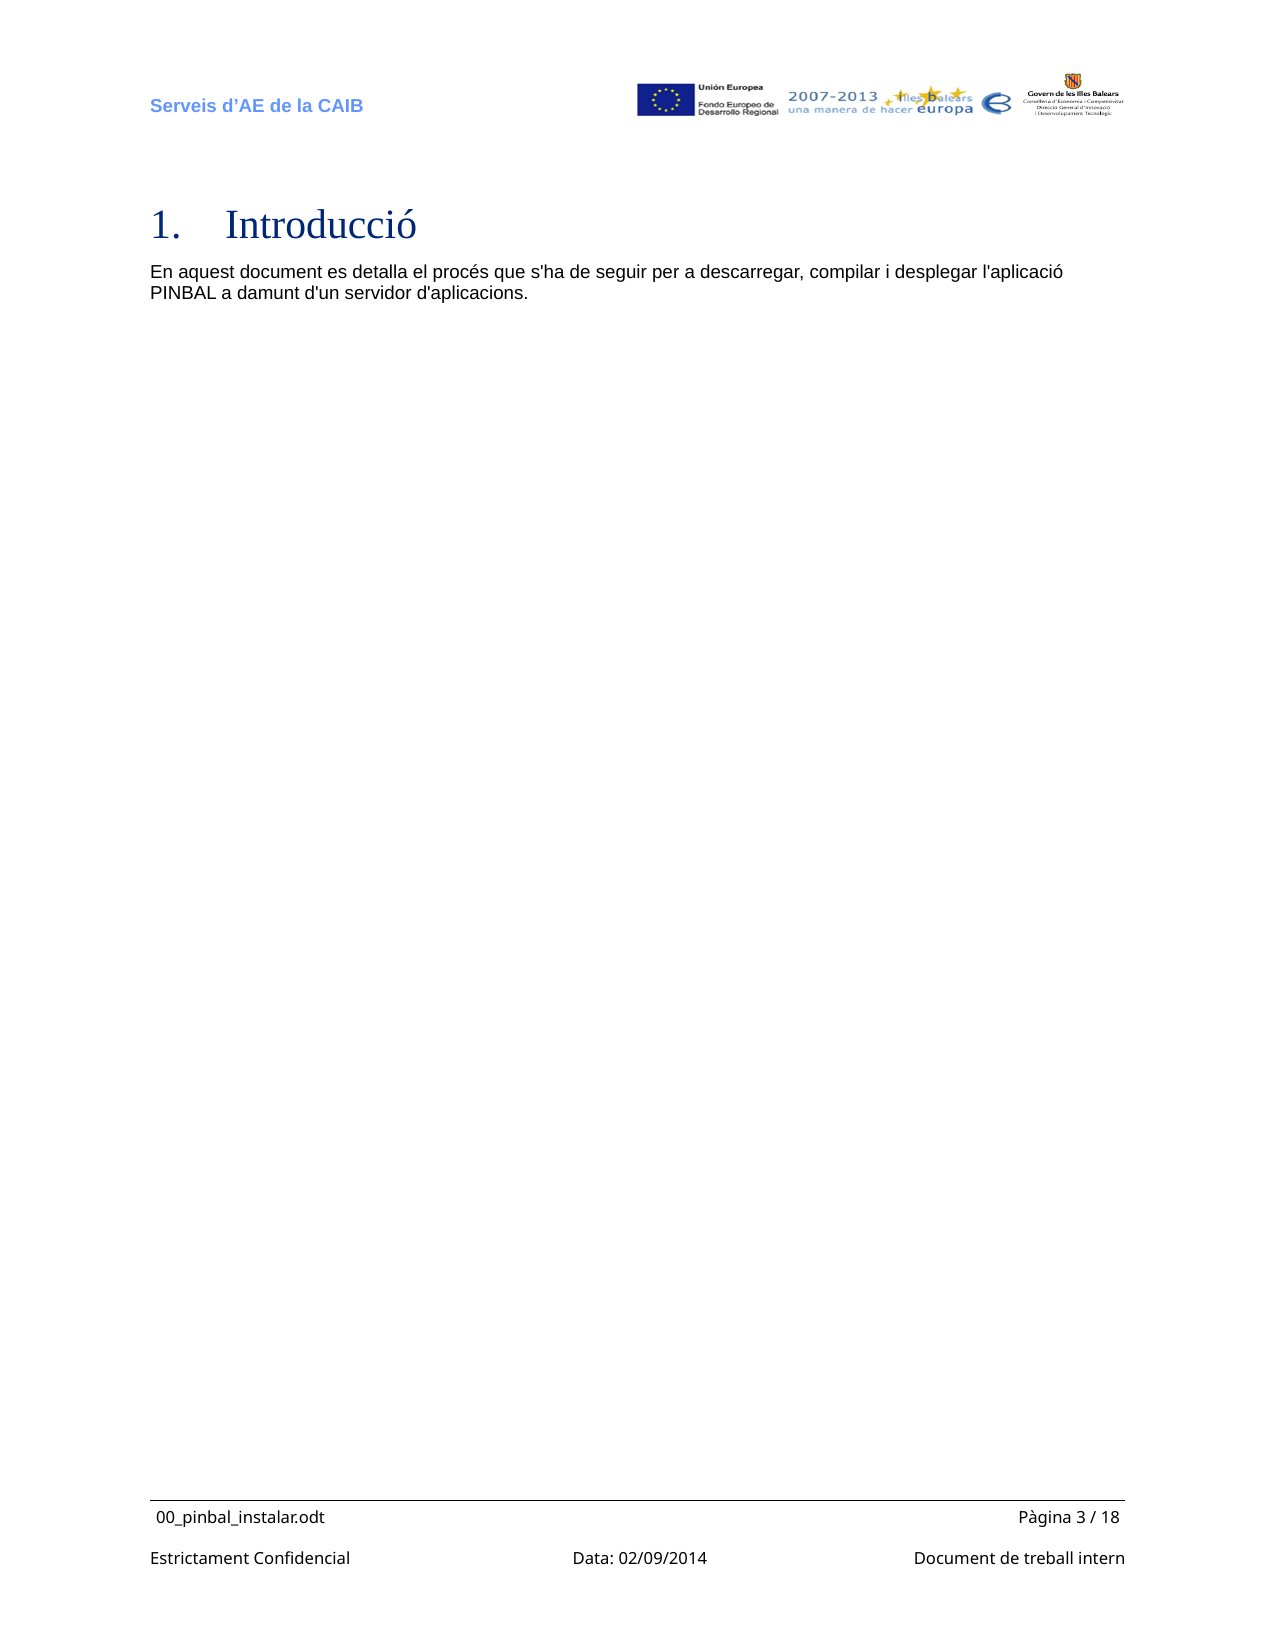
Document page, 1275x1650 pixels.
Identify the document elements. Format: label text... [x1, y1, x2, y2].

text En aquest document es detalla el procés que s'ha de seguir per a descarregar, compilar i desplegar l'aplicació PINBAL a damunt d'un servidor d'aplicacions. [150, 260, 1125, 303]
picture [636, 73, 1125, 116]
subtitle Introducció [150, 200, 1125, 248]
